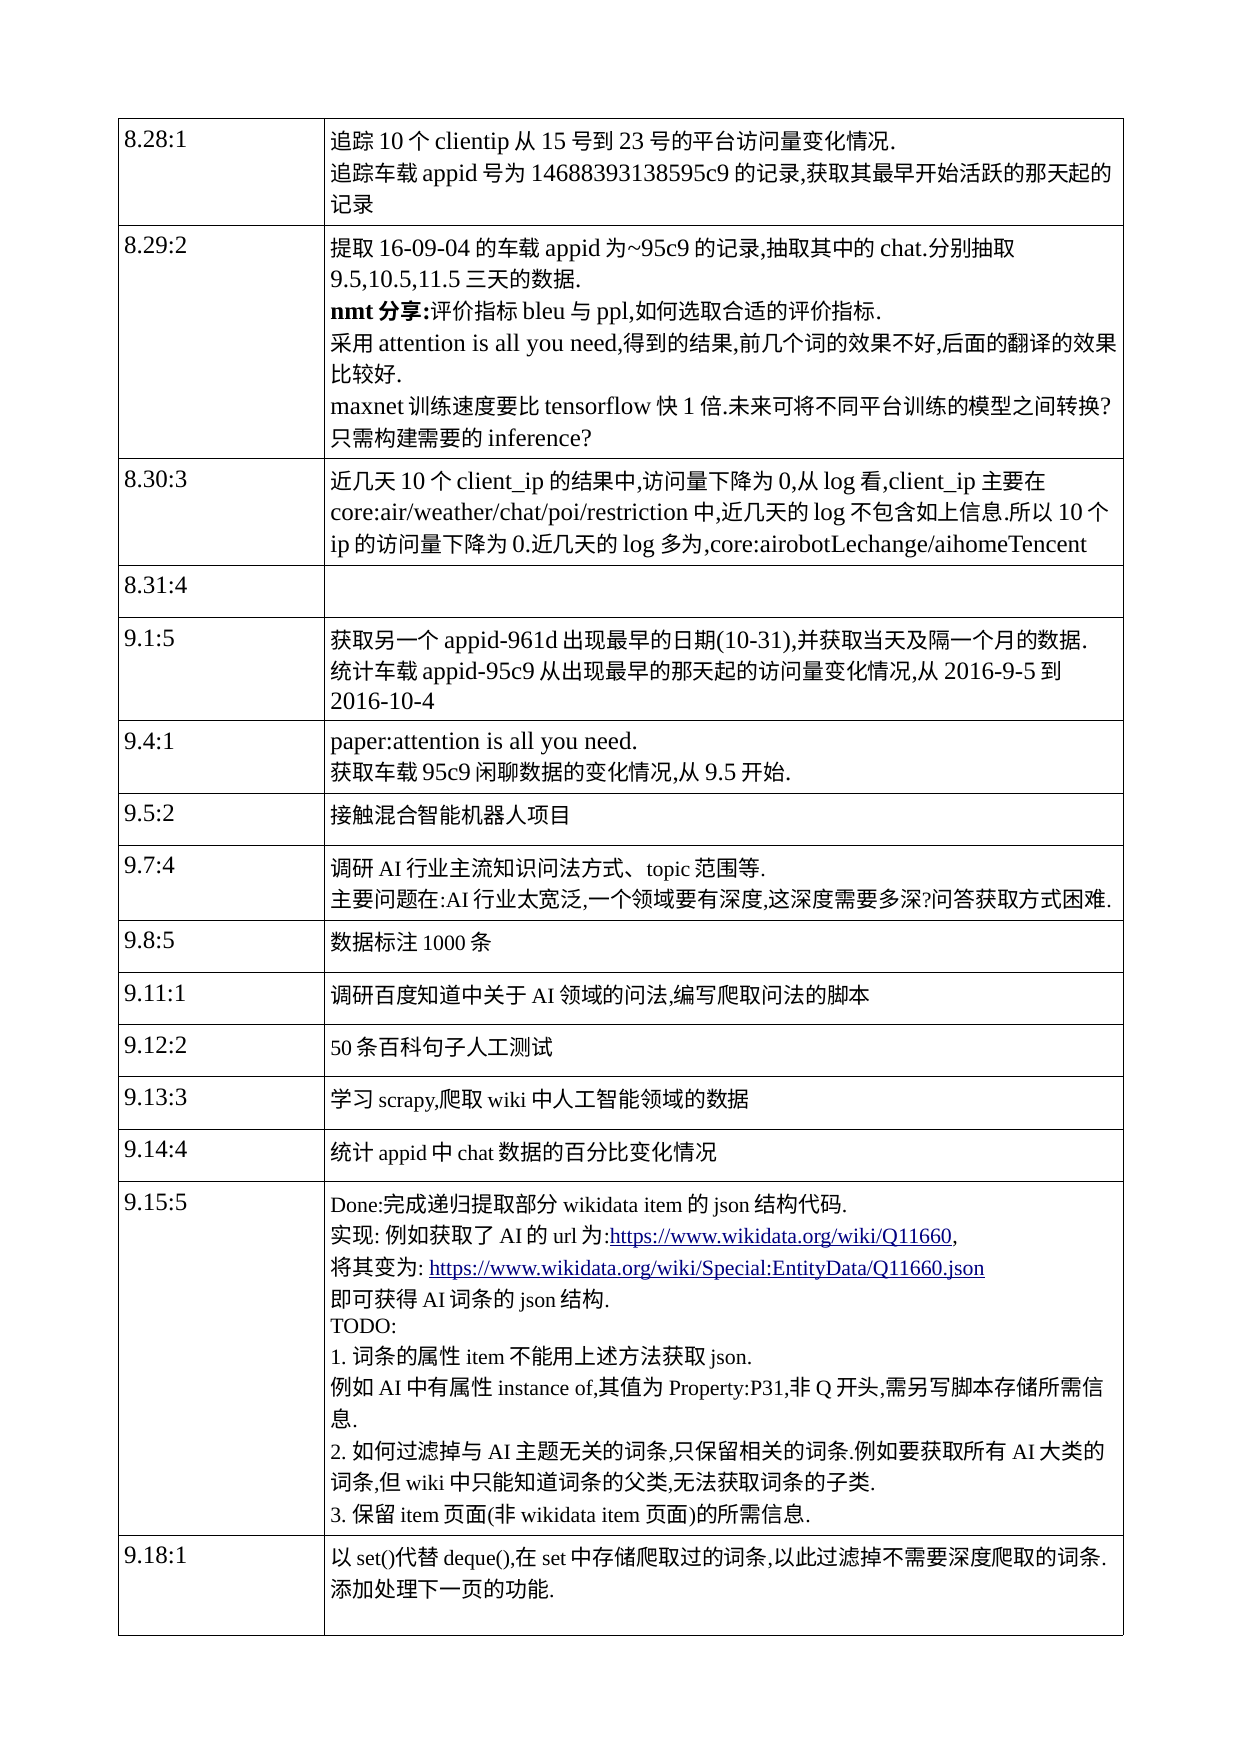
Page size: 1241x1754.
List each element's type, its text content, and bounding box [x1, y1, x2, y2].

table_cell 数据标注1000条 [325, 921, 1123, 972]
table_cell 9.4:1 [119, 721, 324, 792]
table_cell paper:attention is all you need. 获取车载95c9闲聊数据的变化情况,从9.5开始. [325, 721, 1123, 792]
table_cell 9.18:1 [119, 1536, 324, 1634]
table_cell 9.11:1 [119, 973, 324, 1024]
table_cell 50条百科句子人工测试 [325, 1025, 1123, 1076]
table_cell 9.13:3 [119, 1077, 324, 1129]
table_cell 提取16-09-04的车载appid为~95c9的记录,抽取其中的chat.分别抽取9.5,10.5,11.5三天的数据. nmt分享:评价指标bleu与ppl,如何选取合适的评价指标. 采用attention is all you need,得到的结果,前几个词的效果不好,后面的翻译的效果比较好. maxnet训练速度要比tensorflow快1倍.未来可将不同平台训练的模型之间转换?只需构建需要的inference? [325, 226, 1123, 458]
table_cell 8.28:1 [119, 119, 324, 225]
table_cell 9.12:2 [119, 1025, 324, 1076]
table_cell 9.14:4 [119, 1130, 324, 1181]
table_cell 9.5:2 [119, 794, 324, 845]
table_cell 学习scrapy,爬取wiki中人工智能领域的数据 [325, 1077, 1123, 1129]
table_cell 以set()代替deque(),在set中存储爬取过的词条,以此过滤掉不需要深度爬取的词条. 添加处理下一页的功能. [325, 1536, 1123, 1634]
table_cell 9.8:5 [119, 921, 324, 972]
table_cell 统计appid中chat数据的百分比变化情况 [325, 1130, 1123, 1181]
table_cell 近几天10个client_ip的结果中,访问量下降为0,从log看,client_ip主要在core:air/weather/chat/poi/restriction中,近几天的log不包含如上信息.所以10个ip的访问量下降为0.近几天的log多为,core:airobotLechange/aihomeTencent [325, 459, 1123, 564]
table_cell 调研百度知道中关于AI领域的问法,编写爬取问法的脚本 [325, 973, 1123, 1024]
table_cell 9.1:5 [119, 618, 324, 720]
table_cell 追踪10个clientip从15号到23号的平台访问量变化情况. 追踪车载appid号为14688393138595c9的记录,获取其最早开始活跃的那天起的记录 [325, 119, 1123, 225]
table_cell 调研AI行业主流知识问法方式、topic范围等. 主要问题在:AI行业太宽泛,一个领域要有深度,这深度需要多深?问答获取方式困难. [325, 846, 1123, 919]
table_cell 9.15:5 [119, 1182, 324, 1534]
table_cell 获取另一个appid-961d出现最早的日期(10-31),并获取当天及隔一个月的数据. 统计车载appid-95c9从出现最早的那天起的访问量变化情况,从2016-9-5到2016-10-4 [325, 618, 1123, 720]
table_cell 接触混合智能机器人项目 [325, 794, 1123, 845]
table_cell 8.30:3 [119, 459, 324, 564]
table_cell 8.29:2 [119, 226, 324, 458]
table_cell 9.7:4 [119, 846, 324, 919]
table_cell Done:完成递归提取部分wikidata item的json结构代码. 实现: 例如获取了AI的url为:https://www.wikidata.org/wiki/Q11660, 将其变为: https://www.wikidata.org/wiki/Special:EntityData/Q11660.json 即可获得AI词条的json结构. TODO: 1. 词条的属性item不能用上述方法获取json. 例如AI中有属性instance of,其值为Property:P31,非Q开头,需另写脚本存储所需信息. 2. 如何过滤掉与AI主题无关的词条,只保留相关的词条.例如要获取所有AI大类的词条,但wiki中只能知道词条的父类,无法获取词条的子类. 3. 保留item页面(非wikidata item页面)的所需信息. [325, 1182, 1123, 1534]
table_cell 8.31:4 [119, 566, 324, 617]
table_cell [325, 566, 1123, 617]
